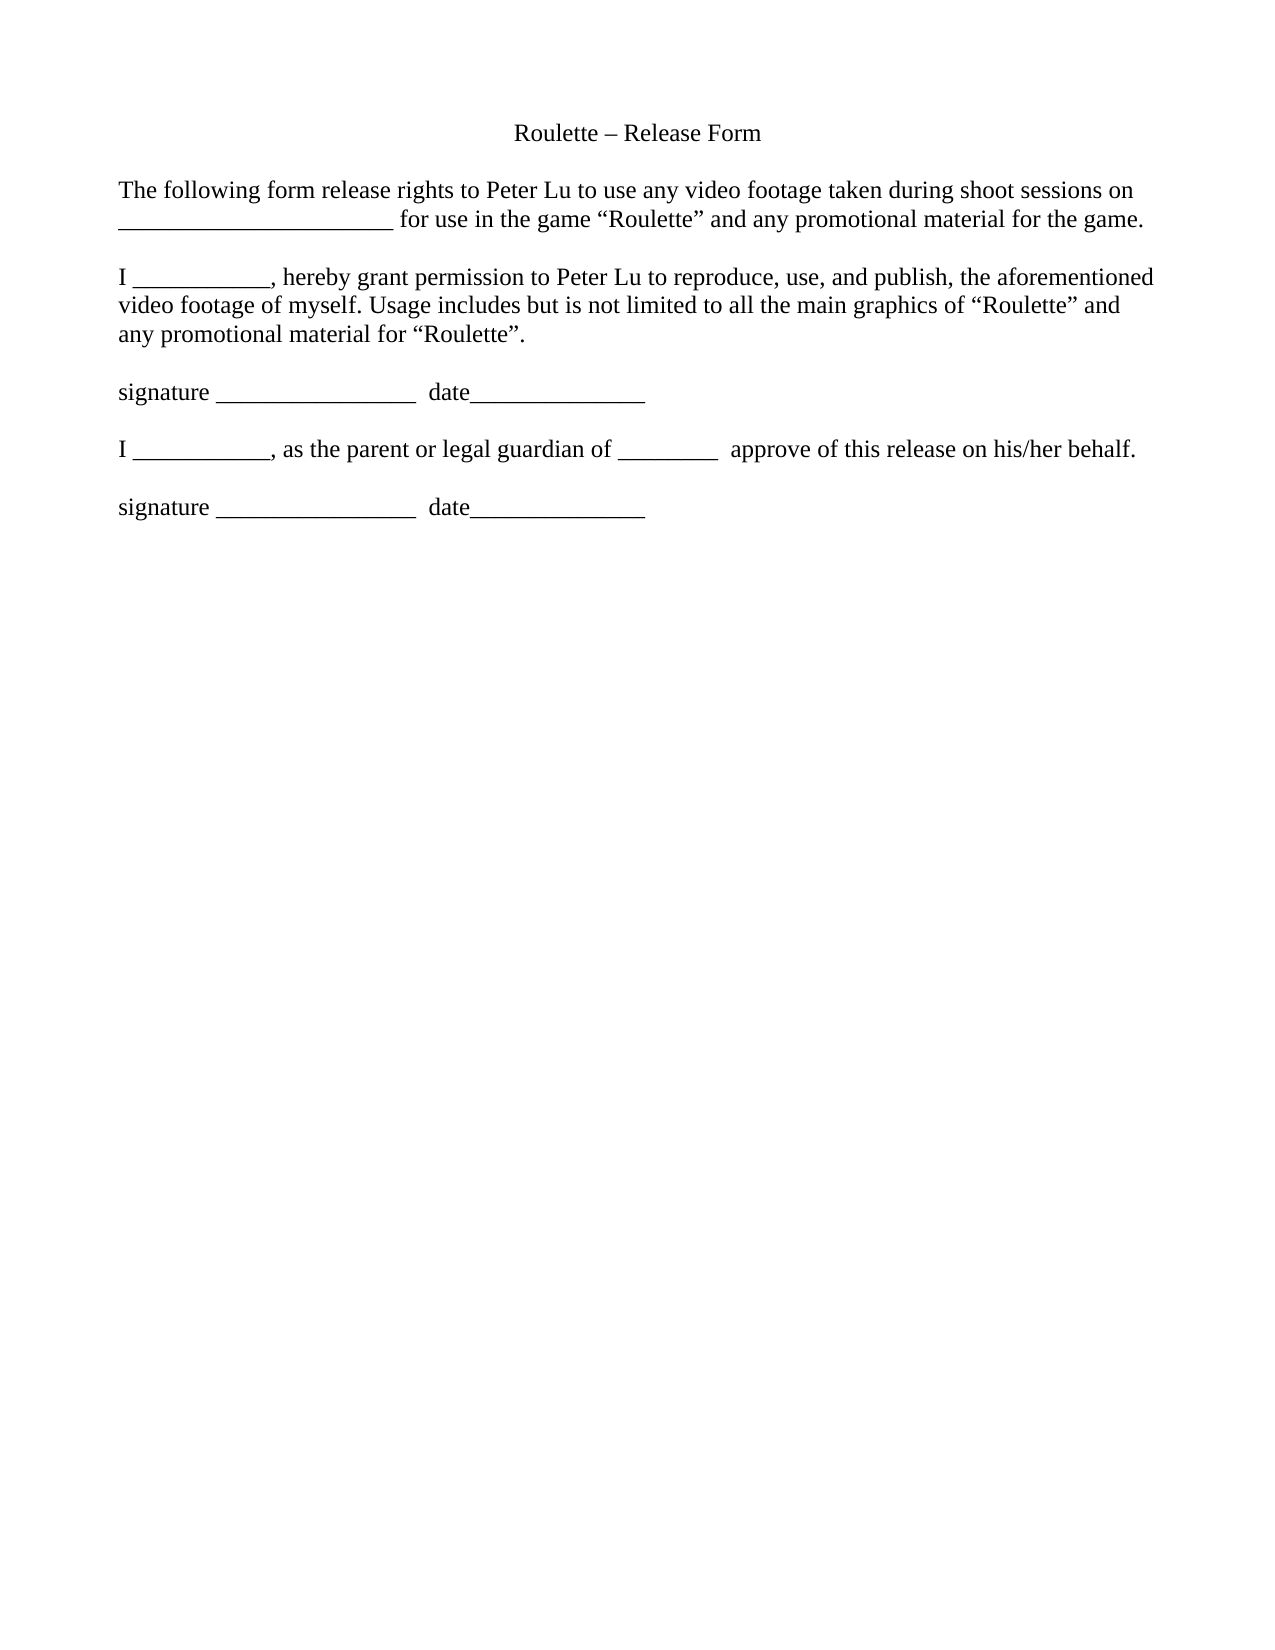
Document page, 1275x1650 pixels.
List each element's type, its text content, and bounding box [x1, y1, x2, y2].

text I ___________, hereby grant permission to Peter Lu to reproduce, use, and publish, the aforementioned video footage of myself. Usage includes but is not limited to all the main graphics of “Roulette” and any promotional material for “Roulette”. [118, 262, 1157, 348]
text signature ________________ date______________ [118, 377, 1157, 406]
text I ___________, as the parent or legal guardian of ________ approve of this release on his/her behalf. [118, 434, 1157, 463]
text Roulette – Release Form [118, 118, 1157, 147]
text signature ________________ date______________ [118, 492, 1157, 521]
text The following form release rights to Peter Lu to use any video footage taken during shoot sessions on ______________________ for use in the game “Roulette” and any promotional material for the game. [118, 176, 1157, 233]
